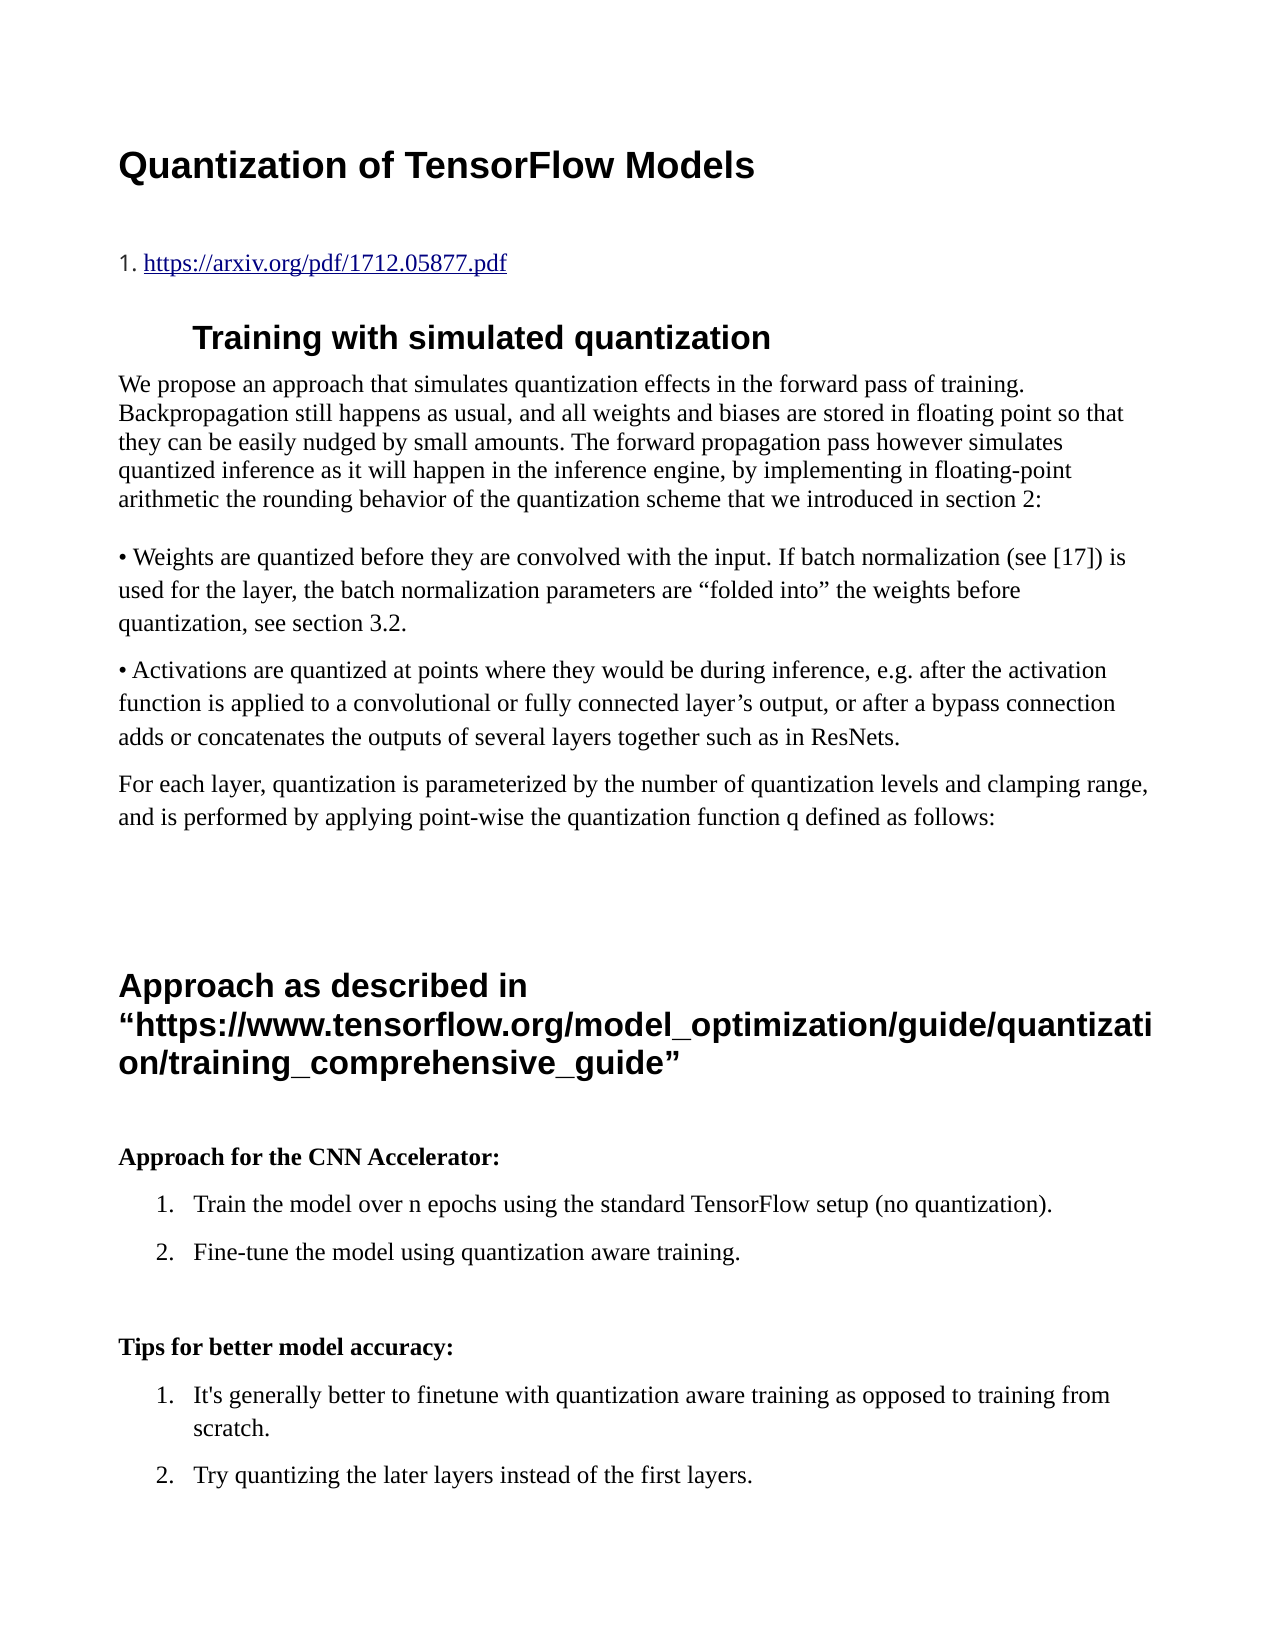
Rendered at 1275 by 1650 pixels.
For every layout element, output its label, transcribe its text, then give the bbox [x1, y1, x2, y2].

list Try quantizing the later layers instead of the first layers. [156, 1461, 1157, 1489]
text • Activations are quantized at points where they would be during inference, e.g. after the activation function is applied to a convolutional or fully connected layer’s output, or after a bypass connection adds or concatenates the outputs of several layers together such as in ResNets. [118, 656, 1157, 750]
subtitle Quantization of TensorFlow Models [118, 143, 1157, 187]
list It's generally better to finetune with quantization aware training as opposed to training from scratch. [156, 1380, 1157, 1442]
text 1. https://arxiv.org/pdf/1712.05877.pdf [118, 247, 1157, 278]
text We propose an approach that simulates quantization effects in the forward pass of training. Backpropagation still happens as usual, and all weights and biases are stored in floating point so that they can be easily nudged by small amounts. The forward propagation pass however simulates quantized inference as it will happen in the inference engine, by implementing in floating-point arithmetic the rounding behavior of the quantization scheme that we introduced in section 2: [118, 369, 1157, 513]
text Tips for better model accuracy: [118, 1332, 1157, 1361]
subtitle Training with simulated quantization [118, 318, 1157, 357]
text For each layer, quantization is parameterized by the number of quantization levels and clamping range, and is performed by applying point-wise the quantization function q defined as follows: [118, 769, 1157, 831]
text Approach for the CNN Accelerator: [118, 1142, 1157, 1171]
text • Weights are quantized before they are convolved with the input. If batch normalization (see [17]) is used for the layer, the batch normalization parameters are “folded into” the weights before quantization, see section 3.2. [118, 542, 1157, 637]
subtitle Approach as described in “https://www.tensorflow.org/model_optimization/guide/quantization/training_comprehensive_guide” [118, 966, 1157, 1082]
list Fine-tune the model using quantization aware training. [156, 1237, 1157, 1266]
list Train the model over n epochs using the standard TensorFlow setup (no quantization). [156, 1189, 1157, 1218]
